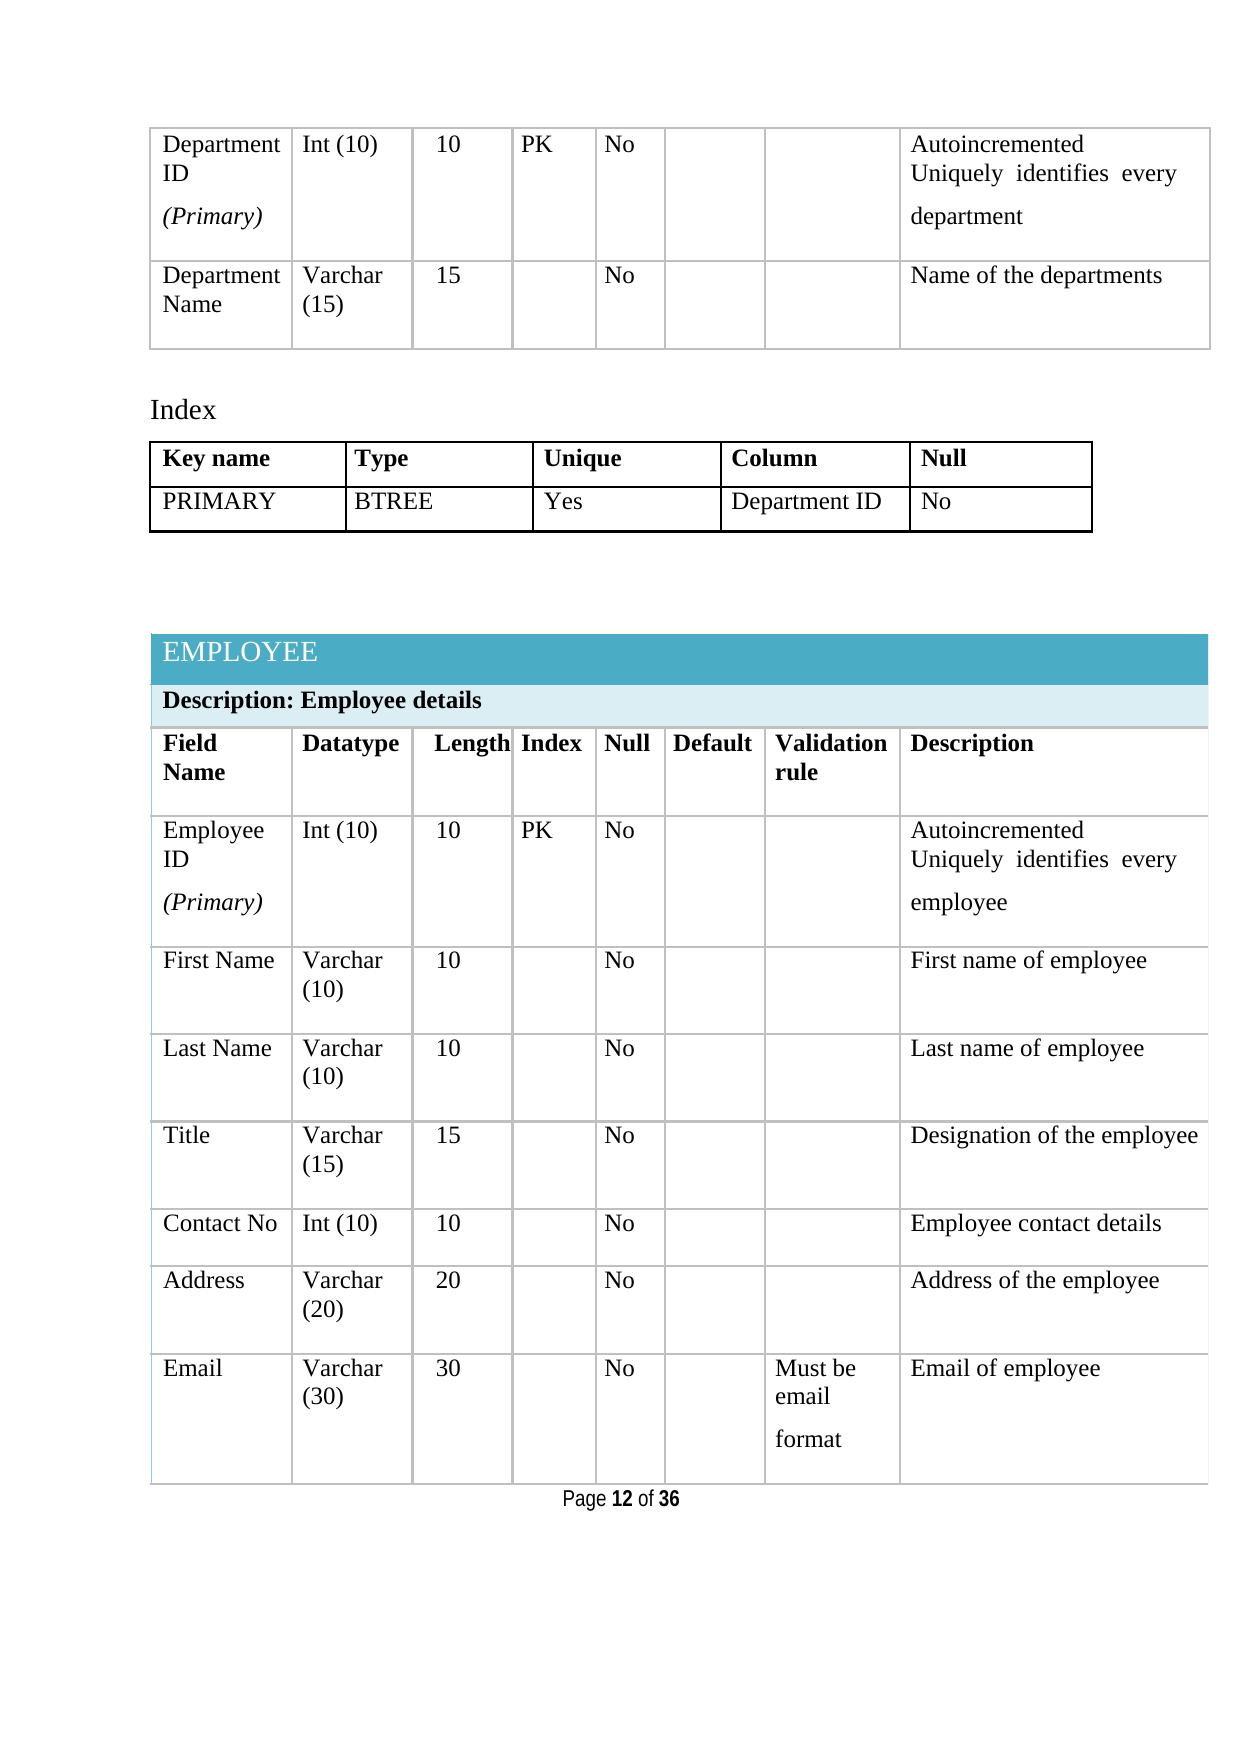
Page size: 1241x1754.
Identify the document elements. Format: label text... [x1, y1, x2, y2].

picture [414, 729, 511, 815]
table_cell [293, 201, 411, 245]
picture [414, 948, 511, 1033]
table_cell [414, 201, 511, 245]
table_cell [766, 158, 899, 201]
table_cell [414, 332, 511, 348]
picture [514, 1123, 595, 1208]
table_cell Name of the departments [901, 262, 1209, 289]
picture [597, 1210, 664, 1265]
table_header Type [347, 443, 532, 471]
table_cell [597, 245, 664, 260]
table_cell [534, 515, 720, 530]
picture [514, 1355, 595, 1483]
table_cell [766, 201, 899, 245]
table_cell [414, 289, 511, 332]
table_cell [666, 262, 764, 289]
table_cell [514, 245, 595, 260]
table_cell [597, 332, 664, 348]
table_cell [901, 289, 1209, 332]
table_cell [514, 201, 595, 245]
table_cell [153, 1486, 292, 1552]
table_header Department [151, 129, 291, 158]
table_cell [151, 471, 345, 486]
picture [666, 729, 764, 815]
table_cell PRIMARY [151, 488, 345, 515]
picture [514, 948, 595, 1033]
picture [597, 729, 664, 815]
picture [666, 1355, 764, 1483]
table_header Key name [151, 443, 345, 471]
table_cell [766, 289, 899, 332]
picture [414, 1035, 511, 1120]
table_cell [766, 262, 899, 289]
picture [597, 1035, 664, 1120]
table_header Unique [534, 443, 720, 471]
picture [150, 1355, 291, 1483]
table_cell [347, 471, 532, 486]
picture [514, 1035, 595, 1120]
picture [766, 1355, 899, 1483]
picture [150, 1035, 291, 1120]
picture [666, 1123, 764, 1208]
table_cell [900, 1486, 1208, 1552]
table_cell Name [151, 289, 291, 332]
table_cell ID [151, 158, 291, 201]
table_cell [666, 245, 764, 260]
table_cell [597, 289, 664, 332]
picture [414, 1123, 511, 1208]
picture [150, 1267, 291, 1353]
picture [766, 1210, 899, 1265]
picture [293, 729, 411, 815]
picture [597, 948, 664, 1033]
table_cell department [901, 201, 1209, 245]
picture [293, 948, 411, 1033]
picture [293, 817, 411, 946]
table_cell [293, 158, 411, 201]
table_header Autoincremented [901, 129, 1209, 158]
picture [293, 1123, 411, 1208]
table_cell [151, 245, 291, 260]
picture [514, 817, 595, 946]
picture [414, 817, 511, 946]
picture [150, 817, 291, 946]
picture [666, 1035, 764, 1120]
table_cell [414, 245, 511, 260]
table_cell [666, 289, 764, 332]
table_cell No [911, 488, 1091, 515]
table_cell [514, 332, 595, 348]
picture [514, 1267, 595, 1353]
table_header No [597, 129, 664, 158]
table_cell [911, 515, 1091, 530]
table_cell [293, 332, 411, 348]
table_cell [514, 262, 595, 289]
table_cell [666, 158, 764, 201]
table_cell Uniquely identifies every [901, 158, 1209, 201]
picture [150, 948, 291, 1033]
table_cell [766, 332, 899, 348]
picture [597, 1123, 664, 1208]
table_cell [901, 245, 1209, 260]
picture [414, 1210, 511, 1265]
picture [766, 1035, 899, 1120]
picture [414, 1267, 511, 1353]
table_header Int (10) [293, 129, 411, 158]
picture [150, 1210, 291, 1265]
picture [150, 1123, 291, 1208]
table_cell [722, 515, 909, 530]
picture [666, 948, 764, 1033]
table_cell [347, 515, 532, 530]
table_cell 15 [414, 262, 511, 289]
picture [414, 1355, 511, 1483]
table_cell [666, 332, 764, 348]
table_cell [293, 245, 411, 260]
picture [514, 729, 595, 815]
table_cell [766, 245, 899, 260]
table_header Null [911, 443, 1091, 471]
table_cell Varchar [293, 262, 411, 289]
table_cell Department [151, 262, 291, 289]
table_header PK [514, 129, 595, 158]
picture [766, 1267, 899, 1353]
picture [293, 1035, 411, 1120]
table_cell [292, 1486, 412, 1552]
table_cell [765, 1486, 900, 1552]
table_cell Page 12 of 36 [513, 1486, 764, 1552]
table_cell [597, 201, 664, 245]
table_cell [413, 1486, 512, 1552]
picture [293, 1267, 411, 1353]
picture [597, 1355, 664, 1483]
picture [766, 948, 899, 1033]
picture [150, 729, 291, 815]
table_cell [597, 158, 664, 201]
picture [597, 1267, 664, 1353]
table_cell BTREE [347, 488, 532, 515]
table_header [666, 129, 764, 158]
picture [293, 1355, 411, 1483]
table_cell [666, 201, 764, 245]
table_cell (15) [293, 289, 411, 332]
table_cell Yes [534, 488, 720, 515]
table_cell [151, 515, 345, 530]
text Index [150, 392, 1208, 425]
table_header 10 [414, 129, 511, 158]
picture [514, 1210, 595, 1265]
table_cell [901, 332, 1209, 348]
picture [666, 1210, 764, 1265]
table_header Column [722, 443, 909, 471]
table_cell [911, 471, 1091, 486]
picture [150, 633, 1209, 1485]
table_cell No [597, 262, 664, 289]
picture [597, 817, 664, 946]
table_cell [414, 158, 511, 201]
table_cell [514, 289, 595, 332]
picture [766, 729, 899, 815]
picture [666, 817, 764, 946]
picture [766, 817, 899, 946]
table_cell Department ID [722, 488, 909, 515]
picture [666, 1267, 764, 1353]
table_cell [722, 471, 909, 486]
picture [293, 1210, 411, 1265]
picture [766, 1123, 899, 1208]
table_cell [514, 158, 595, 201]
table_cell [534, 471, 720, 486]
table_header [766, 129, 899, 158]
table_cell (Primary) [151, 201, 291, 245]
table_cell [151, 332, 291, 348]
